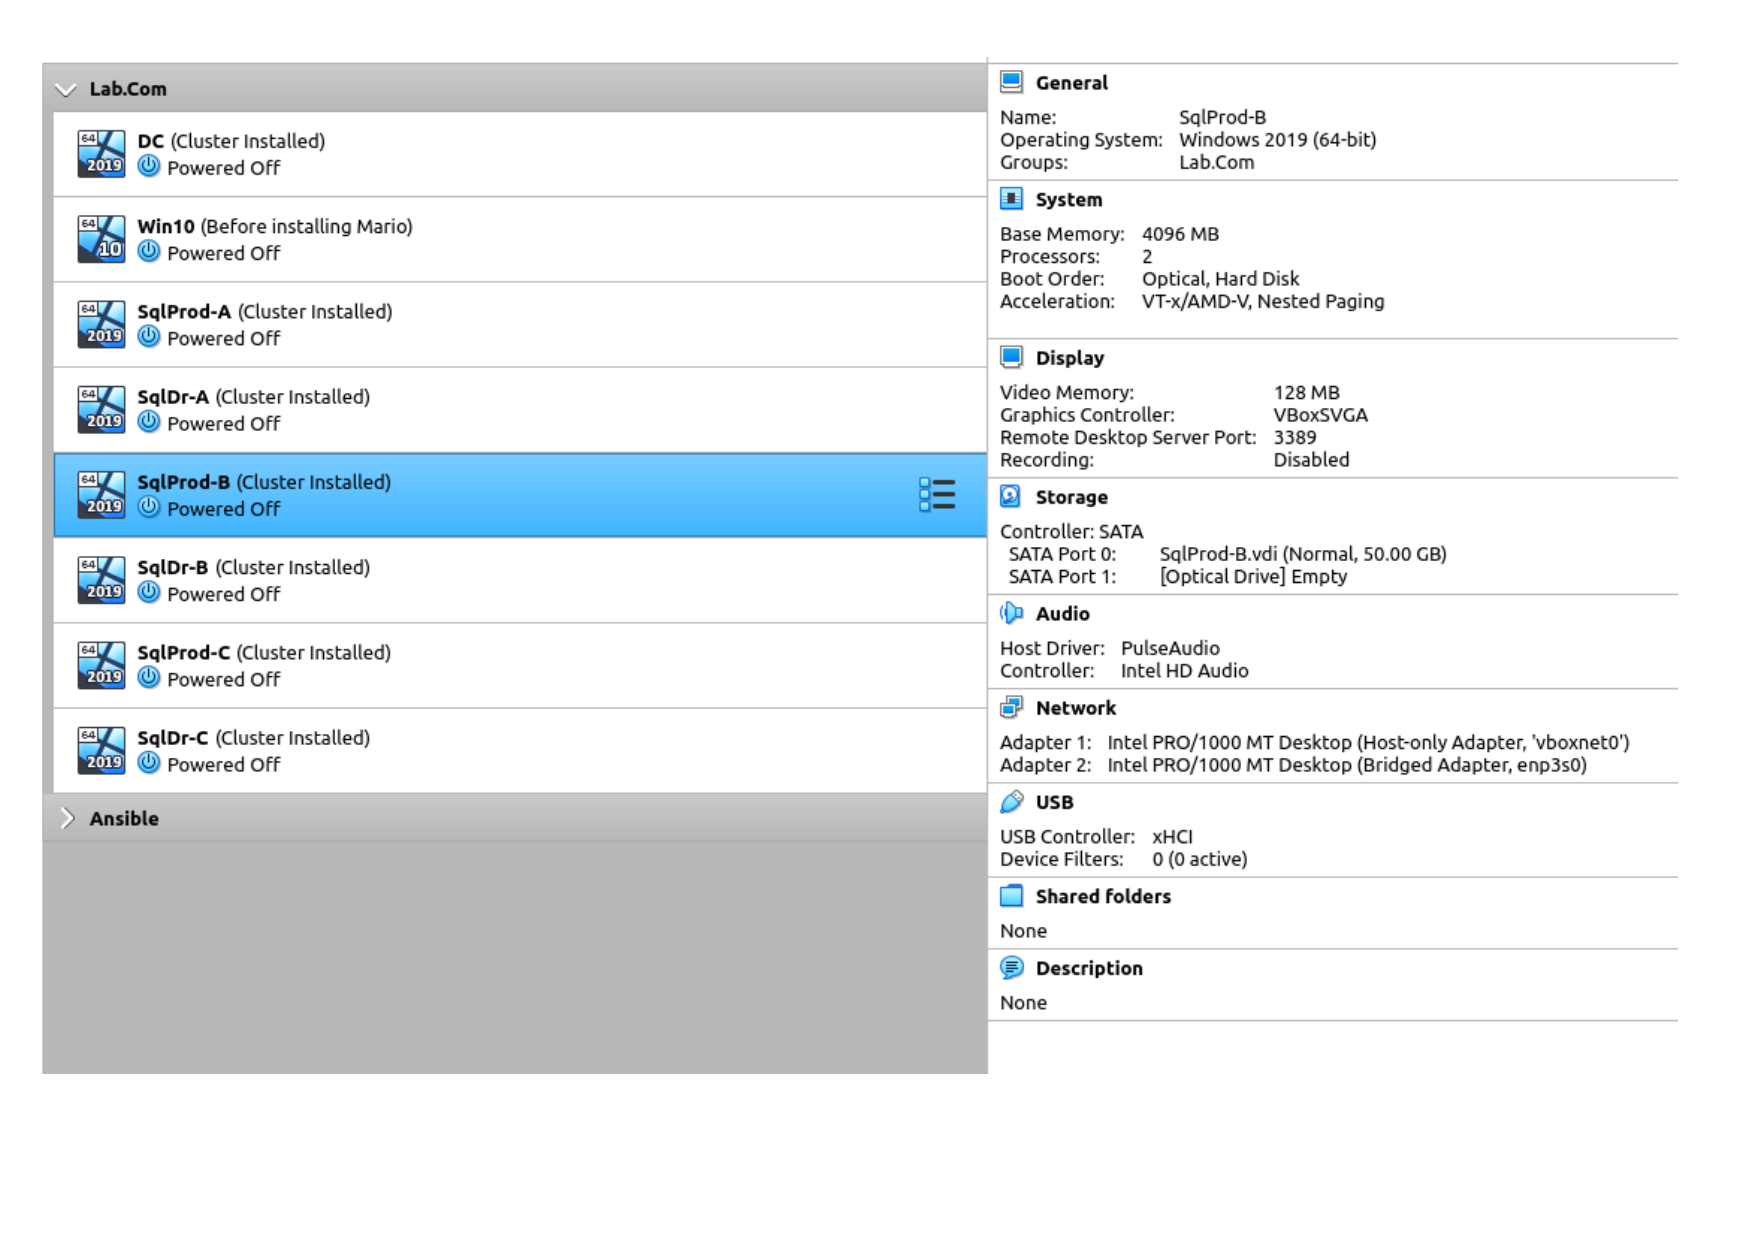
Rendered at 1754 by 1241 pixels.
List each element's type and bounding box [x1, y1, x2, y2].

picture [42, 57, 1679, 1074]
